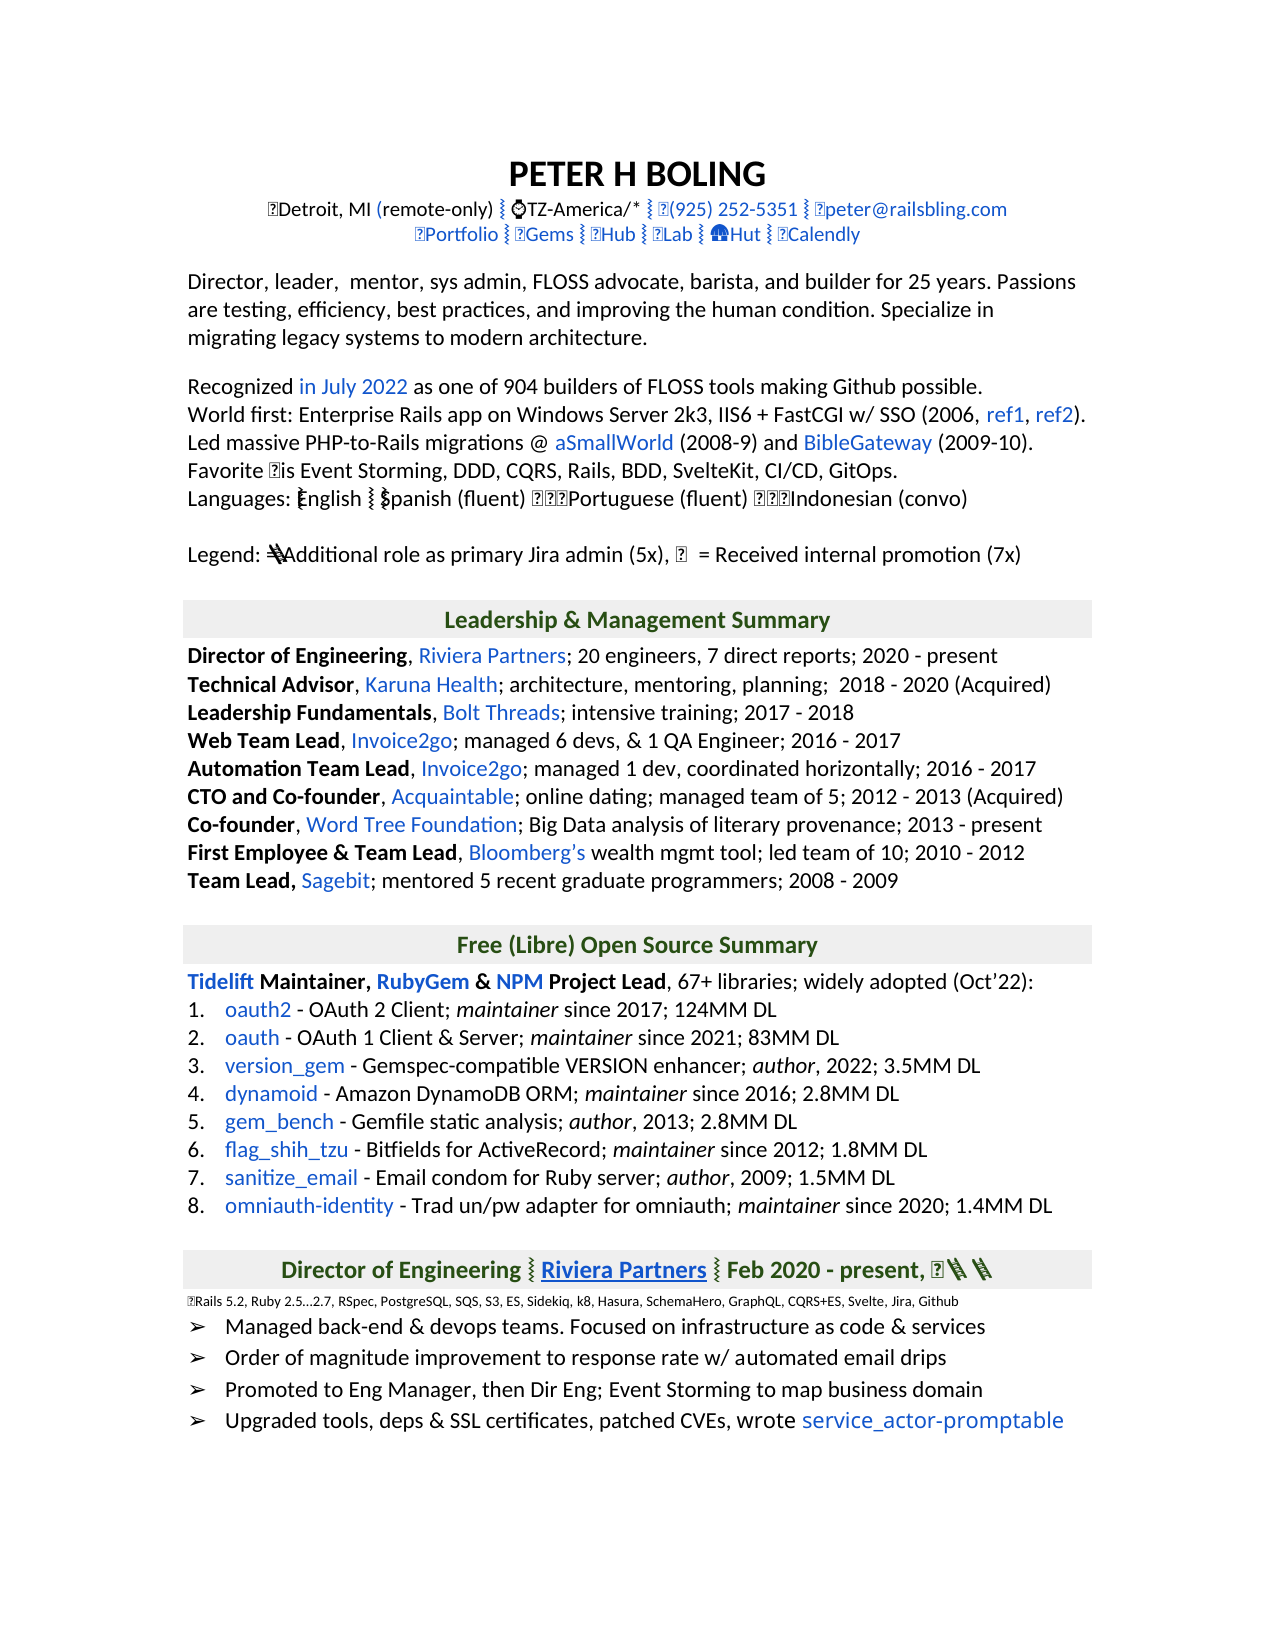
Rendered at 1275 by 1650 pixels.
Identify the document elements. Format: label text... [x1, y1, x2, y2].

text Technical Advisor, Karuna Health; architecture, mentoring, planning; 2018 - 2020 (Acquired) [187, 670, 1087, 698]
text Automation Team Lead, Invoice2go; managed 1 dev, coordinated horizontally; 2016 - 2017 [187, 754, 1087, 782]
text Led massive PHP-to-Rails migrations @ aSmallWorld (2008-9) and BibleGateway (2009-10). [187, 428, 1087, 456]
text Director of Engineering, Riviera Partners; 20 engineers, 7 direct reports; 2020 - present [998, 642, 1087, 670]
text Director, leader, mentor, sys admin, FLOSS advocate, barista, and builder for 25 years. Passions are testing, efficiency, best practices, and improving the human condition. Specialize in migrating legacy systems to modern architecture. [187, 267, 1087, 352]
text Recognized in July 2022 as one of 904 builders of FLOSS tools making Github possible. [187, 372, 1087, 400]
text 📍Detroit, MI (remote-only) ⦚ ⌚️TZ-America/* ⦚ 📞(925) 252-5351 ⦚ 📧peter@railsbling.com [187, 196, 1087, 221]
list version_gem - Gemspec-compatible VERSION enhancer; author, 2022; 3.5MM DL [187, 1051, 1087, 1079]
subtitle Leadership & Management Summary [183, 600, 1092, 638]
list oauth - OAuth 1 Client & Server; maintainer since 2021; 83MM DL [187, 1023, 1087, 1051]
subtitle Free (Libre) Open Source Summary [183, 925, 1092, 964]
list Managed back-end & devops teams. Focused on infrastructure as code & services [187, 1310, 1087, 1341]
list oauth2 - OAuth 2 Client; maintainer since 2017; 124MM DL [187, 995, 1087, 1023]
text Team Lead, Sagebit; mentored 5 recent graduate programmers; 2008 - 2009 [187, 866, 1087, 894]
text Director of Engineering, Riviera Partners; 20 engineers, 7 direct reports; 2020 - present [187, 642, 600, 670]
list Promoted to Eng Manager, then Dir Eng; Event Storming to map business domain [187, 1373, 1087, 1404]
text 🔗Portfolio ⦚ 💎Gems ⦚ 🐙Hub ⦚ 🧪Lab ⦚ 🛖Hut ⦚ 📅Calendly [187, 221, 1087, 247]
list Order of magnitude improvement to response rate w/ automated email drips [187, 1341, 1087, 1373]
list omniauth-identity - Trad un/pw adapter for omniauth; maintainer since 2020; 1.4MM DL [187, 1191, 1087, 1219]
subtitle Director of Engineering ⦚ Riviera Partners ⦚ Feb 2020 - present, 🦖🪜🪜 [183, 1250, 1092, 1289]
text Favorite 🥞is Event Storming, DDD, CQRS, Rails, BDD, SvelteKit, CI/CD, GitOps. [187, 456, 1087, 484]
text Languages: 🇺🇸English ⦚ 🇲🇽Spanish (fluent) ⦚ 🇧🇷Portuguese (fluent) ⦚ 🇮🇩Indonesian (convo) [187, 484, 1087, 512]
text CTO and Co-founder, Acquaintable; online dating; managed team of 5; 2012 - 2013 (Acquired) [187, 782, 1087, 810]
list Upgraded tools, deps & SSL certificates, patched CVEs, wrote service_actor-promptable [187, 1404, 1087, 1435]
text Co-founder, Word Tree Foundation; Big Data analysis of literary provenance; 2013 - present [187, 810, 1087, 838]
list gem_bench - Gemfile static analysis; author, 2013; 2.8MM DL [187, 1107, 1087, 1135]
text World first: Enterprise Rails app on Windows Server 2k3, IIS6 + FastCGI w/ SSO (2006, ref1, ref2). [187, 400, 1087, 428]
text Legend: 🦖= Additional role as primary Jira admin (5x), 🪜= Received internal promotion (7x) [187, 541, 1087, 568]
text First Employee & Team Lead, Bloomberg’s wealth mgmt tool; led team of 10; 2010 - 2012 [187, 838, 1087, 866]
list sanitize_email - Email condom for Ruby server; author, 2009; 1.5MM DL [187, 1163, 1087, 1191]
text Web Team Lead, Invoice2go; managed 6 devs, & 1 QA Engineer; 2016 - 2017 [187, 726, 1087, 754]
text Tidelift Maintainer, RubyGem & NPM Project Lead, 67+ libraries; widely adopted (Oct’22): [187, 967, 1087, 995]
text 🥞Rails 5.2, Ruby 2.5…2.7, RSpec, PostgreSQL, SQS, S3, ES, Sidekiq, k8, Hasura, SchemaHero, GraphQL, CQRS+ES, Svelte, Jira, Github [187, 1292, 1087, 1310]
text Leadership Fundamentals, Bolt Threads; intensive training; 2017 - 2018 [187, 698, 1087, 726]
text PETER H BOLING [187, 150, 1087, 196]
list dynamoid - Amazon DynamoDB ORM; maintainer since 2016; 2.8MM DL [187, 1079, 1087, 1107]
list flag_shih_tzu - Bitfields for ActiveRecord; maintainer since 2012; 1.8MM DL [187, 1135, 1087, 1163]
